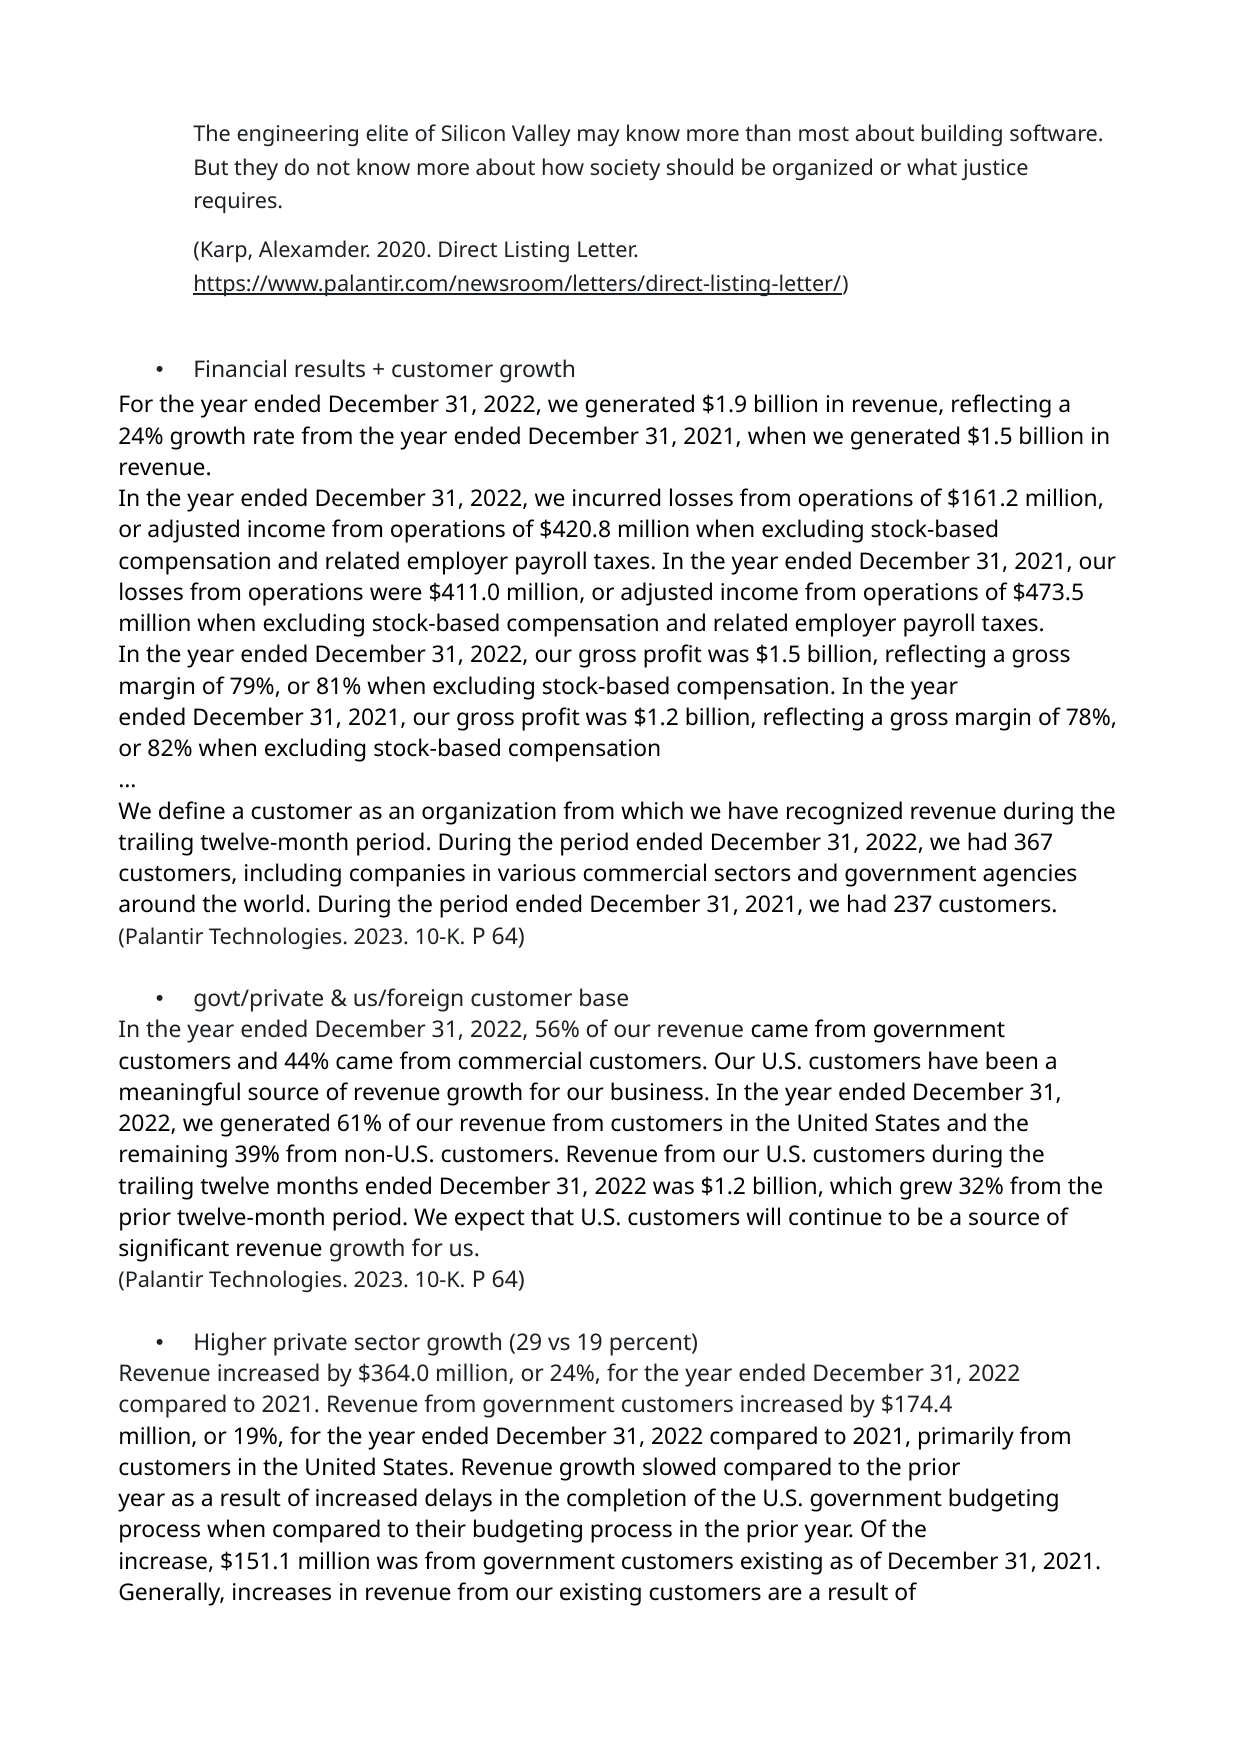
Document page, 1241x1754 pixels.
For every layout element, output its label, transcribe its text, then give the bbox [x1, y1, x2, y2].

text For the year ended December 31, 2022, we generated $1.9 billion in revenue, reflecting a 24% growth rate from the year ended December 31, 2021, when we generated $1.5 billion in revenue. [118, 388, 1122, 482]
text (Palantir Technologies. 2023. 10-K. P 64) [118, 1263, 1122, 1295]
text ended December 31, 2021, our gross profit was $1.2 billion, reflecting a gross margin of 78%, or 82% when excluding stock-based compensation [118, 701, 1122, 763]
text We define a customer as an organization from which we have recognized revenue during the trailing twelve-month period. During the period ended December 31, 2022, we had 367 customers, including companies in various commercial sectors and government agencies around the world. During the period ended December 31, 2021, we had 237 customers. [118, 795, 1122, 920]
text (Palantir Technologies. 2023. 10-K. P 64) [118, 920, 1122, 951]
text In the year ended December 31, 2022, our gross profit was $1.5 billion, reflecting a gross margin of 79%, or 81% when excluding stock-based compensation. In the year [118, 638, 1122, 701]
list (Karp, Alexamder. 2020. Direct Listing Letter. https://www.palantir.com/newsroom/letters/direct-listing-letter/) [156, 234, 1122, 298]
text … [118, 763, 1122, 795]
list Higher private sector growth (29 vs 19 percent) [156, 1326, 1122, 1357]
text million, or 19%, for the year ended December 31, 2022 compared to 2021, primarily from customers in the United States. Revenue growth slowed compared to the prior [118, 1420, 1122, 1482]
text In the year ended December 31, 2022, we incurred losses from operations of $161.2 million, or adjusted income from operations of $420.8 million when excluding stock-based compensation and related employer payroll taxes. In the year ended December 31, 2021, our losses from operations were $411.0 million, or adjusted income from operations of $473.5 million when excluding stock-based compensation and related employer payroll taxes. [118, 482, 1122, 638]
text Revenue increased by $364.0 million, or 24%, for the year ended December 31, 2022 compared to 2021. Revenue from government customers increased by $174.4 [118, 1357, 1122, 1420]
list The engineering elite of Silicon Valley may know more than most about building software. But they do not know more about how society should be organized or what justice requires. [156, 118, 1122, 215]
list Financial results + customer growth [156, 352, 1122, 384]
list govt/private & us/foreign customer base [156, 982, 1122, 1013]
text increase, $151.1 million was from government customers existing as of December 31, 2021. Generally, increases in revenue from our existing customers are a result of [118, 1545, 1122, 1607]
text year as a result of increased delays in the completion of the U.S. government budgeting process when compared to their budgeting process in the prior year. Of the [118, 1482, 1122, 1545]
text In the year ended December 31, 2022, 56% of our revenue came from government customers and 44% came from commercial customers. Our U.S. customers have been a meaningful source of revenue growth for our business. In the year ended December 31, 2022, we generated 61% of our revenue from customers in the United States and the remaining 39% from non-U.S. customers. Revenue from our U.S. customers during the trailing twelve months ended December 31, 2022 was $1.2 billion, which grew 32% from the prior twelve-month period. We expect that U.S. customers will continue to be a source of significant revenue growth for us. [118, 1013, 1122, 1263]
